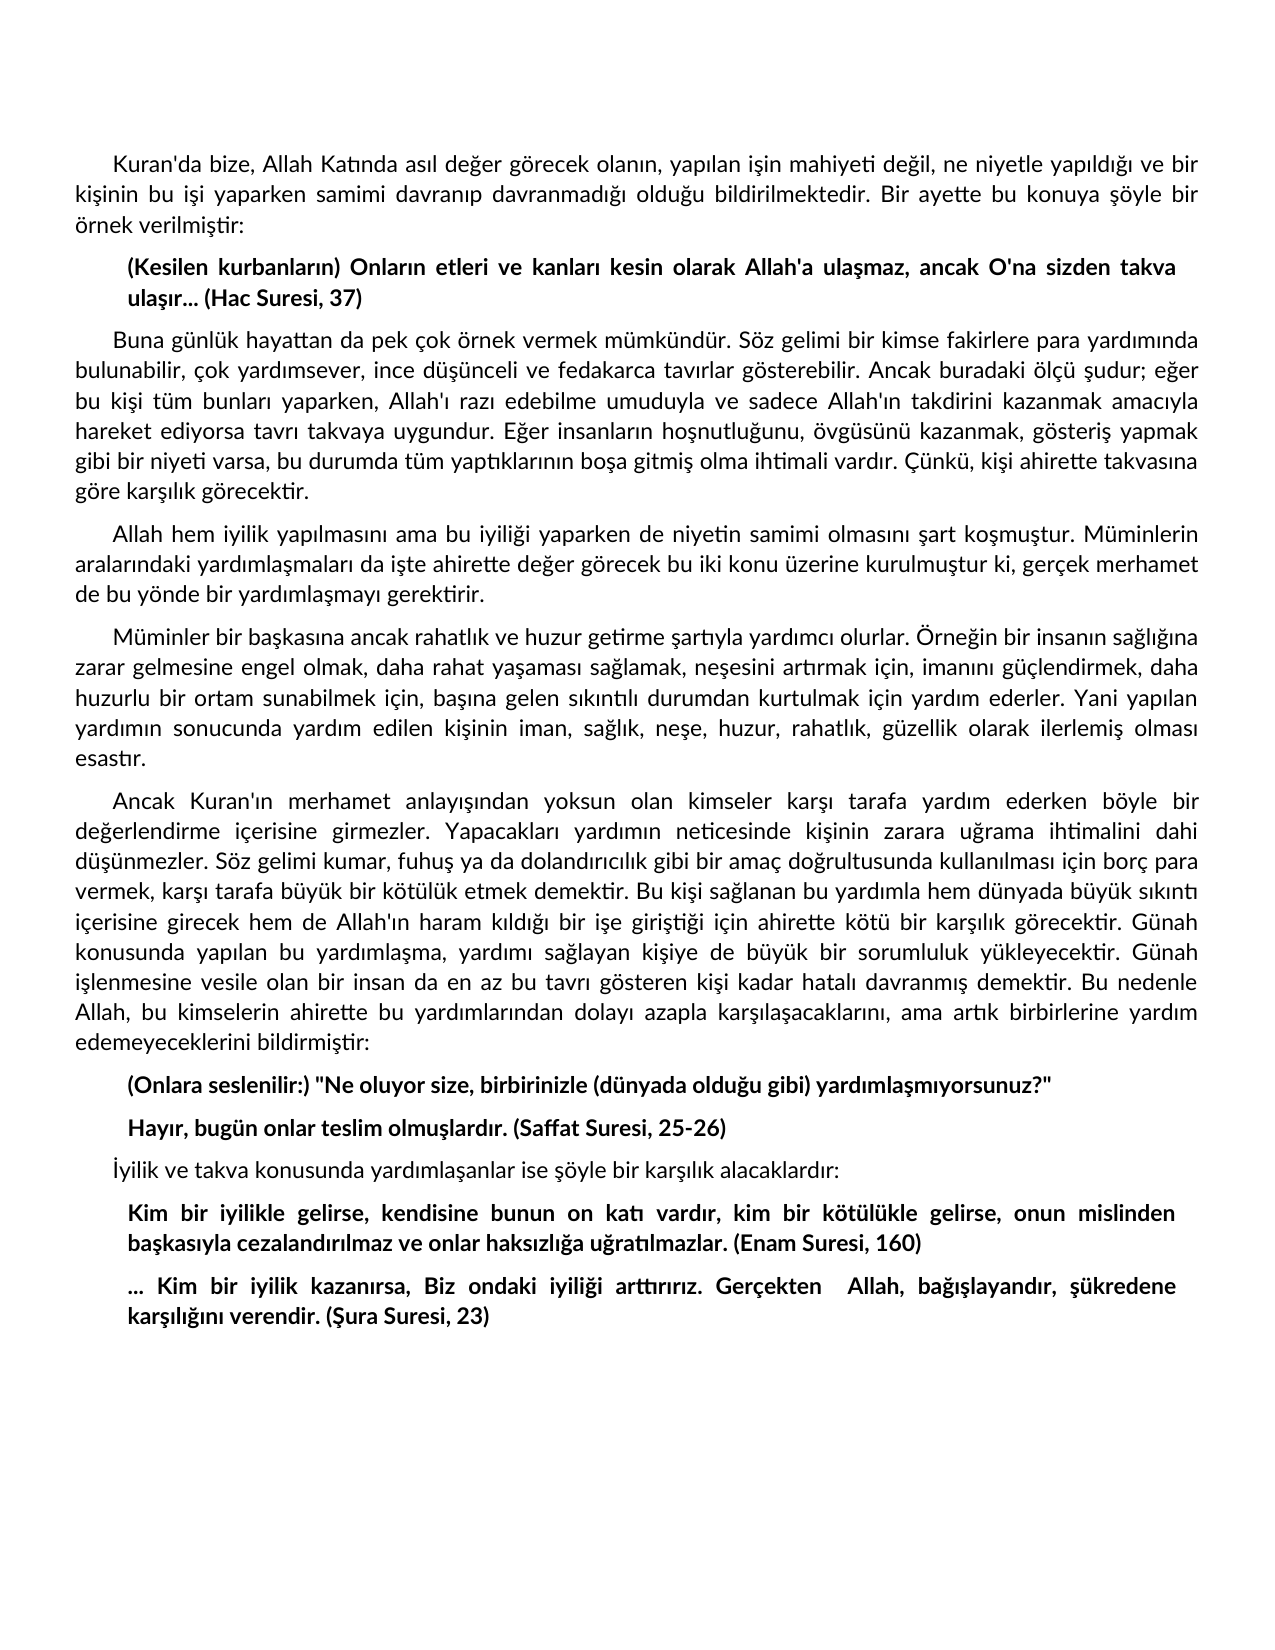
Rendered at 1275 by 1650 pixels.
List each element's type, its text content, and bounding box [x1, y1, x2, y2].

text Ancak Kuran'ın merhamet anlayışından yoksun olan kimseler karşı tarafa yardım ederken böyle bir değerlendirme içerisine girmezler. Yapacakları yardımın neticesinde kişinin zarara uğrama ihtimalini dahi düşünmezler. Söz gelimi kumar, fuhuş ya da dolandırıcılık gibi bir amaç doğrultusunda kullanılması için borç para vermek, karşı tarafa büyük bir kötülük etmek demektir. Bu kişi sağlanan bu yardımla hem dünyada büyük sıkıntı içerisine girecek hem de Allah'ın haram kıldığı bir işe giriştiği için ahirette kötü bir karşılık görecektir. Günah konusunda yapılan bu yardımlaşma, yardımı sağlayan kişiye de büyük bir sorumluluk yükleyecektir. Günah işlenmesine vesile olan bir insan da en az bu tavrı gösteren kişi kadar hatalı davranmış demektir. Bu nedenle Allah, bu kimselerin ahirette bu yardımlarından dolayı azapla karşılaşacaklarını, ama artık birbirlerine yardım edemeyeceklerini bildirmiştir: [75, 786, 1200, 1056]
text (Onlara seslenilir:) "Ne oluyor size, birbirinizle (dünyada olduğu gibi) yardımlaşmıyorsunuz?" [127, 1071, 1177, 1098]
text Buna günlük hayattan da pek çok örnek vermek mümkündür. Söz gelimi bir kimse fakirlere para yardımında bulunabilir, çok yardımsever, ince düşünceli ve fedakarca tavırlar gösterebilir. Ancak buradaki ölçü şudur; eğer bu kişi tüm bunları yaparken, Allah'ı razı edebilme umuduyla ve sadece Allah'ın takdirini kazanmak amacıyla hareket ediyorsa tavrı takvaya uygundur. Eğer insanların hoşnutluğunu, övgüsünü kazanmak, gösteriş yapmak gibi bir niyeti varsa, bu durumda tüm yaptıklarının boşa gitmiş olma ihtimali vardır. Çünkü, kişi ahirette takvasına göre karşılık görecektir. [75, 326, 1200, 504]
text (Kesilen kurbanların) Onların etleri ve kanları kesin olarak Allah'a ulaşmaz, ancak O'na sizden takva ulaşır... (Hac Suresi, 37) [127, 253, 1177, 311]
text İyilik ve takva konusunda yardımlaşanlar ise şöyle bir karşılık alacaklardır: [75, 1156, 1200, 1184]
text Kuran'da bize, Allah Katında asıl değer görecek olanın, yapılan işin mahiyeti değil, ne niyetle yapıldığı ve bir kişinin bu işi yaparken samimi davranıp davranmadığı olduğu bildirilmektedir. Bir ayette bu konuya şöyle bir örnek verilmiştir: [75, 150, 1200, 238]
text ... Kim bir iyilik kazanırsa, Biz ondaki iyiliği arttırırız. Gerçekten Allah, bağışlayandır, şükredene karşılığını verendir. (Şura Suresi, 23) [127, 1272, 1177, 1329]
text Müminler bir başkasına ancak rahatlık ve huzur getirme şartıyla yardımcı olurlar. Örneğin bir insanın sağlığına zarar gelmesine engel olmak, daha rahat yaşaması sağlamak, neşesini artırmak için, imanını güçlendirmek, daha huzurlu bir ortam sunabilmek için, başına gelen sıkıntılı durumdan kurtulmak için yardım ederler. Yani yapılan yardımın sonucunda yardım edilen kişinin iman, sağlık, neşe, huzur, rahatlık, güzellik olarak ilerlemiş olması esastır. [75, 623, 1200, 771]
text Kim bir iyilikle gelirse, kendisine bunun on katı vardır, kim bir kötülükle gelirse, onun mislinden başkasıyla cezalandırılmaz ve onlar haksızlığa uğratılmazlar. (Enam Suresi, 160) [127, 1199, 1177, 1257]
text Allah hem iyilik yapılmasını ama bu iyiliği yaparken de niyetin samimi olmasını şart koşmuştur. Müminlerin aralarındaki yardımlaşmaları da işte ahirette değer görecek bu iki konu üzerine kurulmuştur ki, gerçek merhamet de bu yönde bir yardımlaşmayı gerektirir. [75, 520, 1200, 608]
text Hayır, bugün onlar teslim olmuşlardır. (Saffat Suresi, 25-26) [127, 1113, 1177, 1141]
